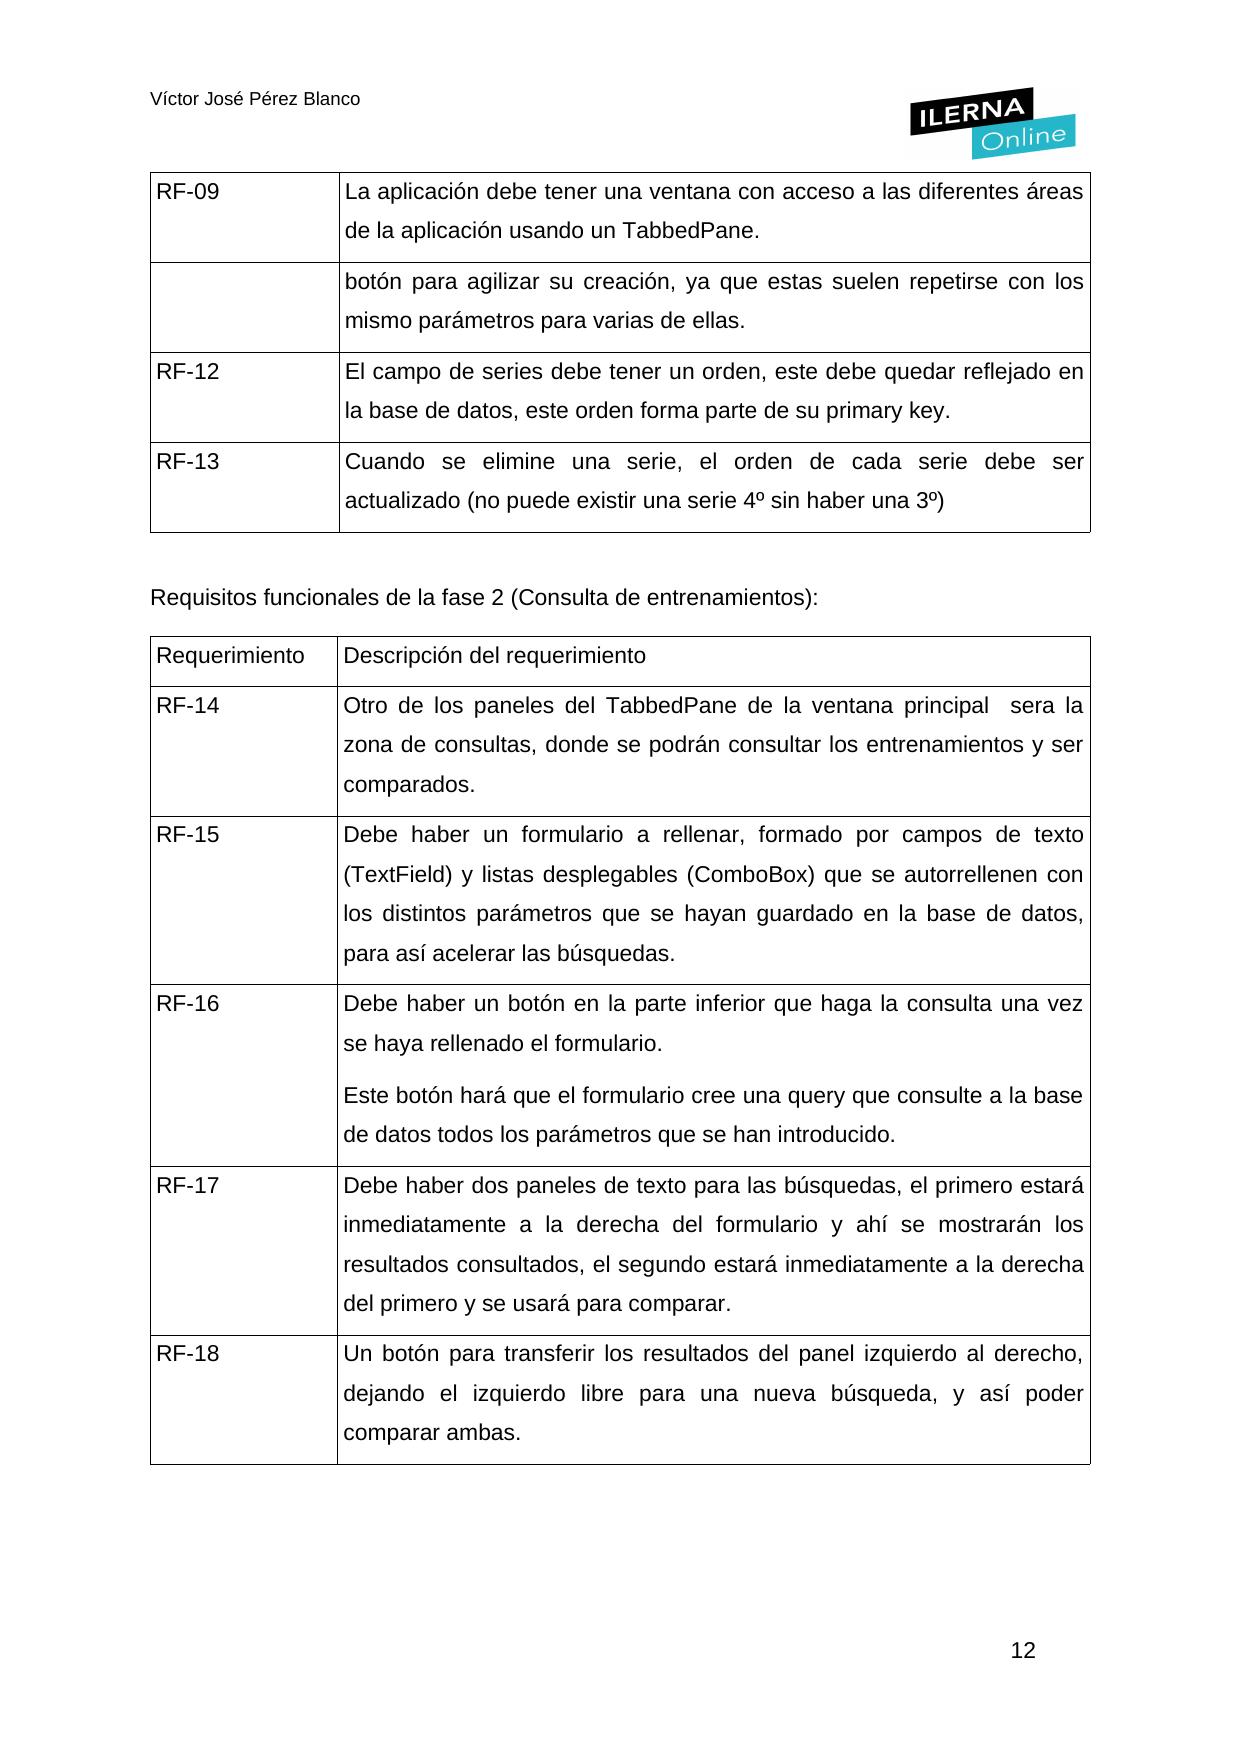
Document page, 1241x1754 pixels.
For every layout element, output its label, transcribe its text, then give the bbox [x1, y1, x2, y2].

table_header Descripción del requerimiento [338, 637, 1090, 686]
table_header La aplicación debe tener una ventana con acceso a las diferentes áreas de la aplicación usando un TabbedPane. [340, 173, 1090, 262]
table_cell Debe haber dos paneles de texto para las búsquedas, el primero estará inmediatamente a la derecha del formulario y ahí se mostrarán los resultados consultados, el segundo estará inmediatamente a la derecha del primero y se usará para comparar. [338, 1167, 1090, 1334]
table_cell RF-18 [151, 1336, 337, 1464]
table_header Requerimiento [151, 637, 337, 686]
table_cell RF-15 [151, 817, 337, 984]
table_cell RF-17 [151, 1167, 337, 1334]
table_cell Debe haber un formulario a rellenar, formado por campos de texto (TextField) y listas desplegables (ComboBox) que se autorrellenen con los distintos parámetros que se hayan guardado en la base de datos, para así acelerar las búsquedas. [338, 817, 1090, 984]
table_cell RF-12 [151, 353, 339, 442]
table_cell Debe haber un botón en la parte inferior que haga la consulta una vez se haya rellenado el formulario. Este botón hará que el formulario cree una query que consulte a la base de datos todos los parámetros que se han introducido. [338, 985, 1090, 1166]
table_cell Cuando se elimine una serie, el orden de cada serie debe ser actualizado (no puede existir una serie 4º sin haber una 3º) [340, 443, 1090, 532]
table_cell RF-13 [151, 443, 339, 532]
table_cell RF-14 [151, 687, 337, 816]
picture [905, 87, 1082, 160]
table_cell El campo de series debe tener un orden, este debe quedar reflejado en la base de datos, este orden forma parte de su primary key. [340, 353, 1090, 442]
table_cell [151, 263, 339, 352]
table_header RF-09 [151, 173, 339, 262]
text Requisitos funcionales de la fase 2 (Consulta de entrenamientos): [150, 584, 1090, 610]
table_cell Otro de los paneles del TabbedPane de la ventana principal sera la zona de consultas, donde se podrán consultar los entrenamientos y ser comparados. [338, 687, 1090, 816]
table_cell Un botón para transferir los resultados del panel izquierdo al derecho, dejando el izquierdo libre para una nueva búsqueda, y así poder comparar ambas. [338, 1336, 1090, 1464]
table_cell botón para agilizar su creación, ya que estas suelen repetirse con los mismo parámetros para varias de ellas. [340, 263, 1090, 352]
table_cell RF-16 [151, 985, 337, 1166]
